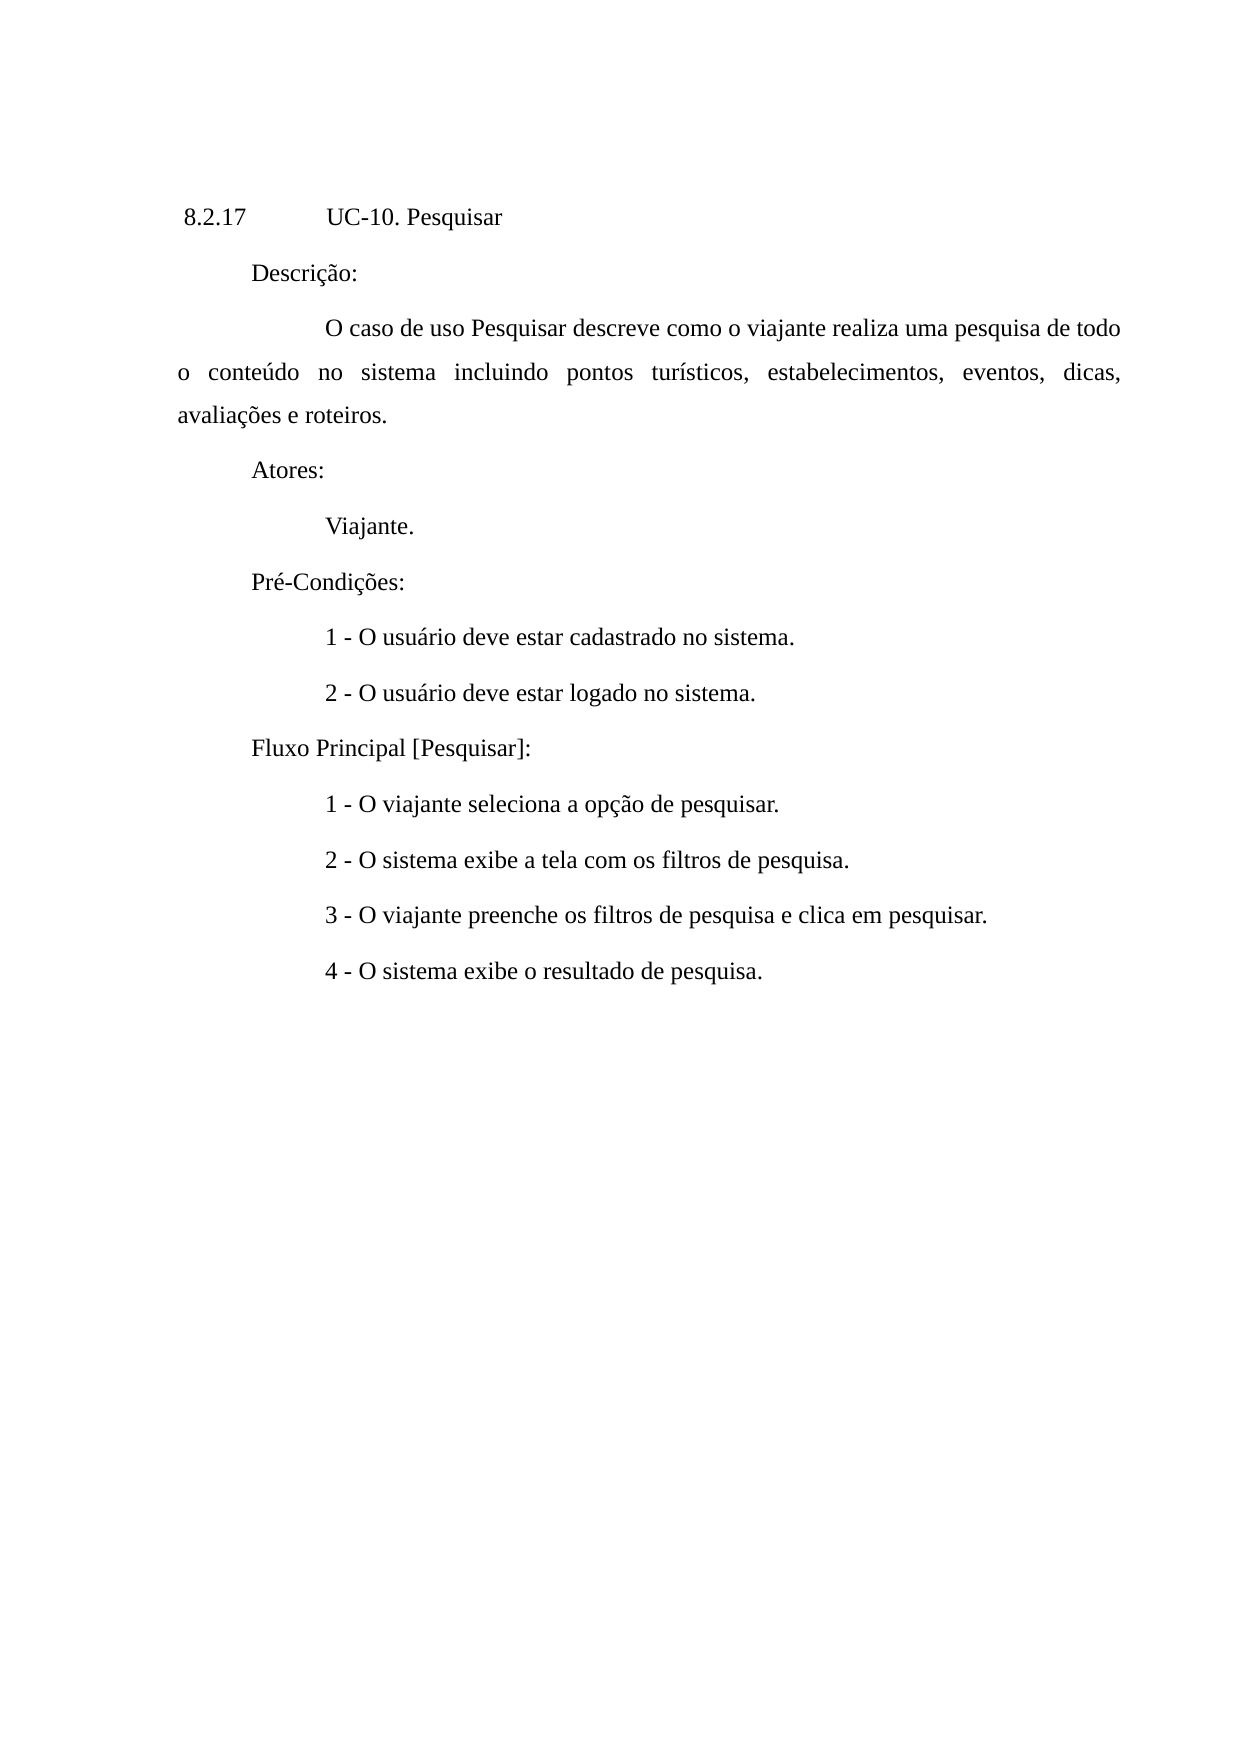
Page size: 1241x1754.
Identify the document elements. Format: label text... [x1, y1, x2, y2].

text 1 - O usuário deve estar cadastrado no sistema. [177, 622, 1122, 651]
text 4 - O sistema exibe o resultado de pesquisa. [177, 956, 1122, 985]
text Pré-Condições: [177, 567, 1122, 595]
text Viajante. [177, 511, 1122, 540]
text 1 - O viajante seleciona a opção de pesquisar. [177, 789, 1122, 818]
text 2 - O sistema exibe a tela com os filtros de pesquisa. [177, 845, 1122, 873]
text Fluxo Principal [Pesquisar]: [177, 733, 1122, 762]
text 3 - O viajante preenche os filtros de pesquisa e clica em pesquisar. [177, 900, 1122, 929]
text Atores: [177, 455, 1122, 484]
text O caso de uso Pesquisar descreve como o viajante realiza uma pesquisa de todo o conteúdo no sistema incluindo pontos turísticos, estabelecimentos, eventos, dicas, avaliações e roteiros. [177, 313, 1122, 428]
text 2 - O usuário deve estar logado no sistema. [177, 678, 1122, 707]
subtitle UC-10. Pesquisar [177, 202, 1122, 231]
text Descrição: [177, 258, 1122, 287]
